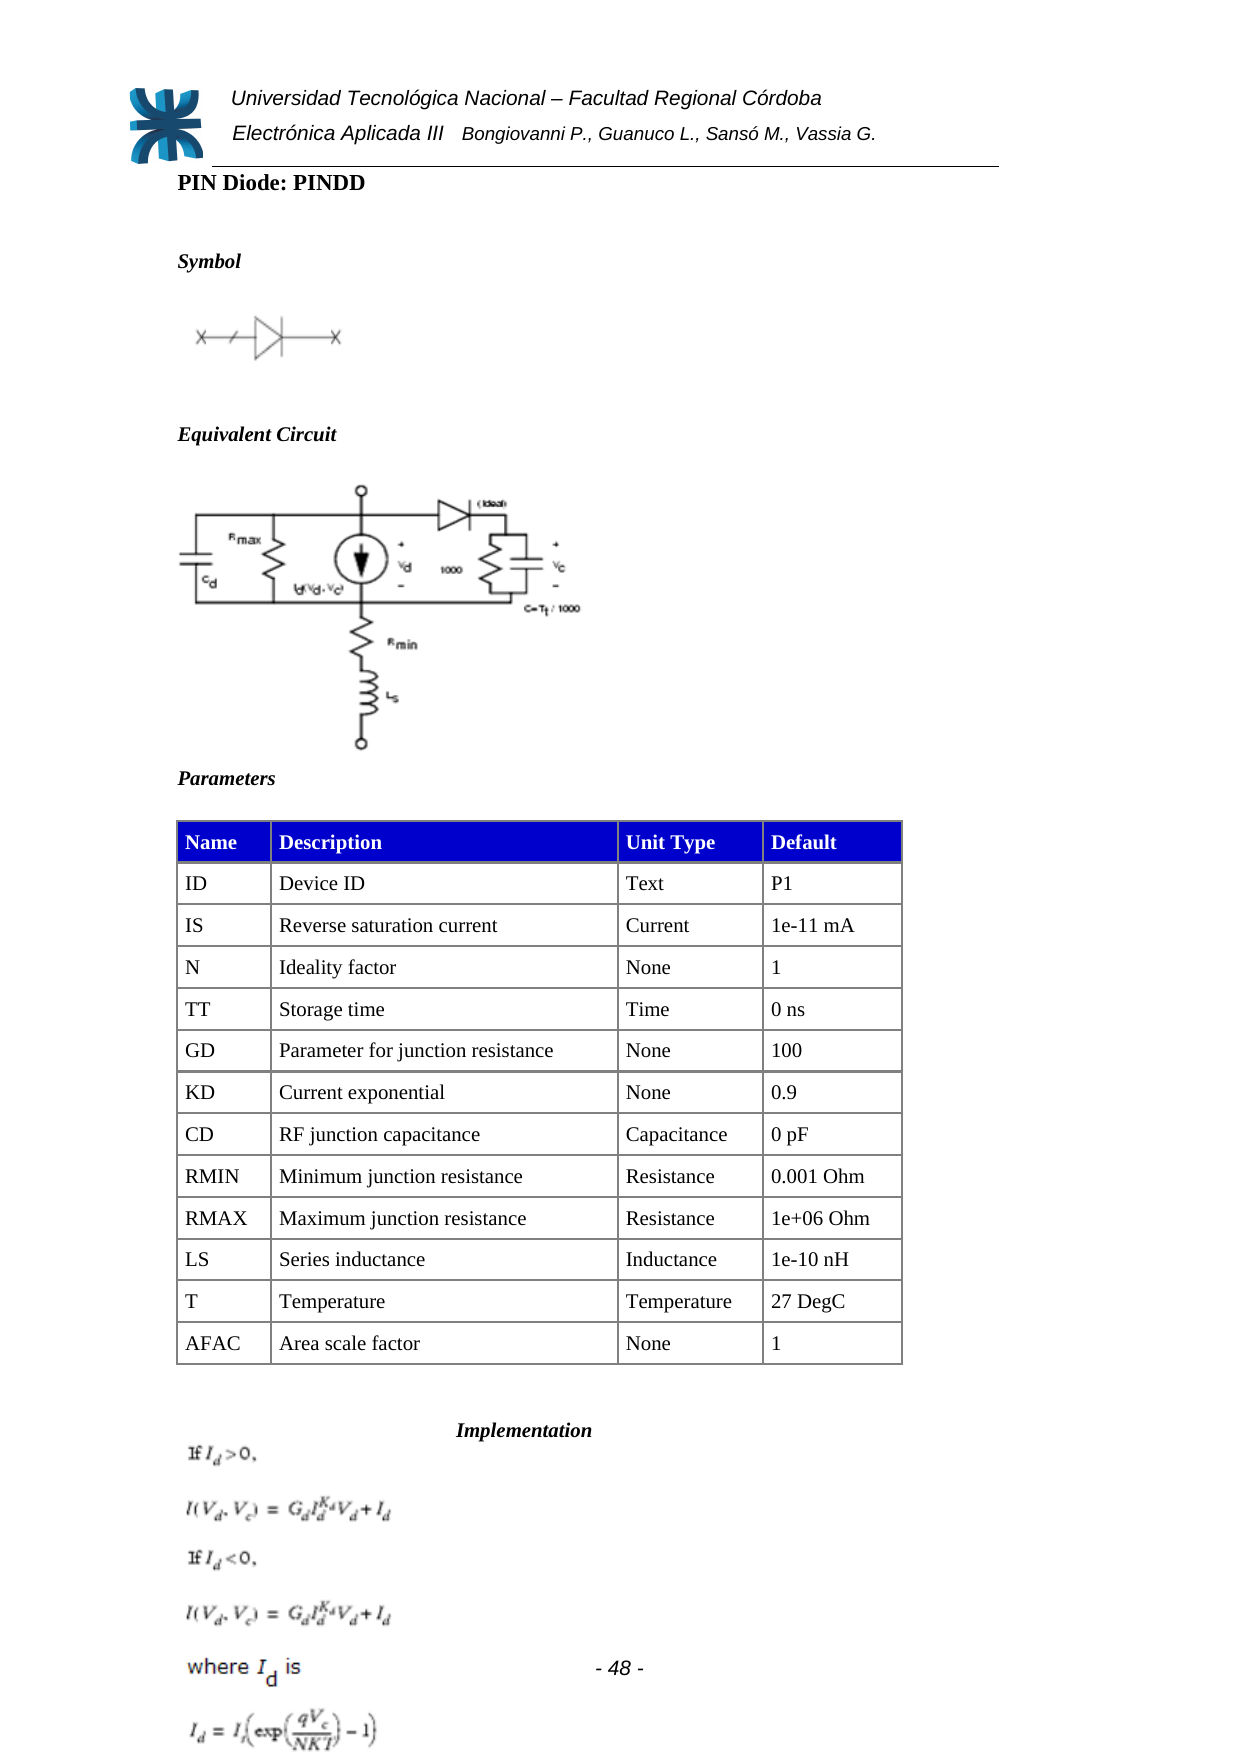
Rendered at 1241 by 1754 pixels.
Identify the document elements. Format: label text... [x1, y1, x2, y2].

table_cell AFAC [178, 1323, 270, 1363]
table_cell Time [619, 989, 762, 1028]
table_cell Device ID [272, 864, 617, 903]
table_header Default [764, 822, 901, 861]
subtitle PIN Diode: PINDD [177, 169, 1063, 196]
table_cell P1 [764, 864, 901, 903]
table_cell ID [178, 864, 270, 903]
table_cell 1 [764, 1323, 901, 1363]
table_cell N [178, 947, 270, 987]
table_cell 0.001 Ohm [764, 1156, 901, 1196]
table_header Name [178, 822, 270, 861]
table_cell Area scale factor [272, 1323, 617, 1363]
table_cell Minimum junction resistance [272, 1156, 617, 1196]
table_cell RF junction capacitance [272, 1114, 617, 1154]
table_cell Parameter for junction resistance [272, 1031, 617, 1070]
table_cell None [619, 1323, 762, 1363]
table_cell None [619, 1073, 762, 1112]
table_cell Series inductance [272, 1240, 617, 1279]
table_cell TT [178, 989, 270, 1028]
table_cell IS [178, 905, 270, 945]
table_cell 100 [764, 1031, 901, 1070]
table_cell None [619, 947, 762, 987]
table_cell Text [619, 864, 762, 903]
table_header Description [272, 822, 617, 861]
table_cell RMAX [178, 1198, 270, 1237]
table_cell Maximum junction resistance [272, 1198, 617, 1237]
table_cell Temperature [272, 1281, 617, 1321]
subtitle Parameters [177, 766, 1063, 790]
subtitle Symbol [177, 249, 1063, 273]
table_cell CD [178, 1114, 270, 1154]
table_cell GD [178, 1031, 270, 1070]
table_cell 27 DegC [764, 1281, 901, 1321]
table_header Unit Type [619, 822, 762, 861]
table_cell Temperature [619, 1281, 762, 1321]
subtitle Implementation [177, 1418, 1063, 1442]
table_cell Resistance [619, 1156, 762, 1196]
table_cell Ideality factor [272, 947, 617, 987]
table_cell Resistance [619, 1198, 762, 1237]
table_cell RMIN [178, 1156, 270, 1196]
table_cell Current exponential [272, 1073, 617, 1112]
table_cell 0.9 [764, 1073, 901, 1112]
table_cell None [619, 1031, 762, 1070]
table_cell 0 ns [764, 989, 901, 1028]
table_cell Current [619, 905, 762, 945]
table_cell 0 pF [764, 1114, 901, 1154]
table_cell 1 [764, 947, 901, 987]
subtitle Equivalent Circuit [177, 422, 1063, 446]
table_cell Reverse saturation current [272, 905, 617, 945]
table_cell Inductance [619, 1240, 762, 1279]
table_cell Storage time [272, 989, 617, 1028]
table_cell Capacitance [619, 1114, 762, 1154]
picture [129, 88, 203, 164]
table_cell 1e-11 mA [764, 905, 901, 945]
table_cell T [178, 1281, 270, 1321]
table_cell 1e+06 Ohm [764, 1198, 901, 1237]
table_cell 1e-10 nH [764, 1240, 901, 1279]
table_cell KD [178, 1073, 270, 1112]
table_cell LS [178, 1240, 270, 1279]
